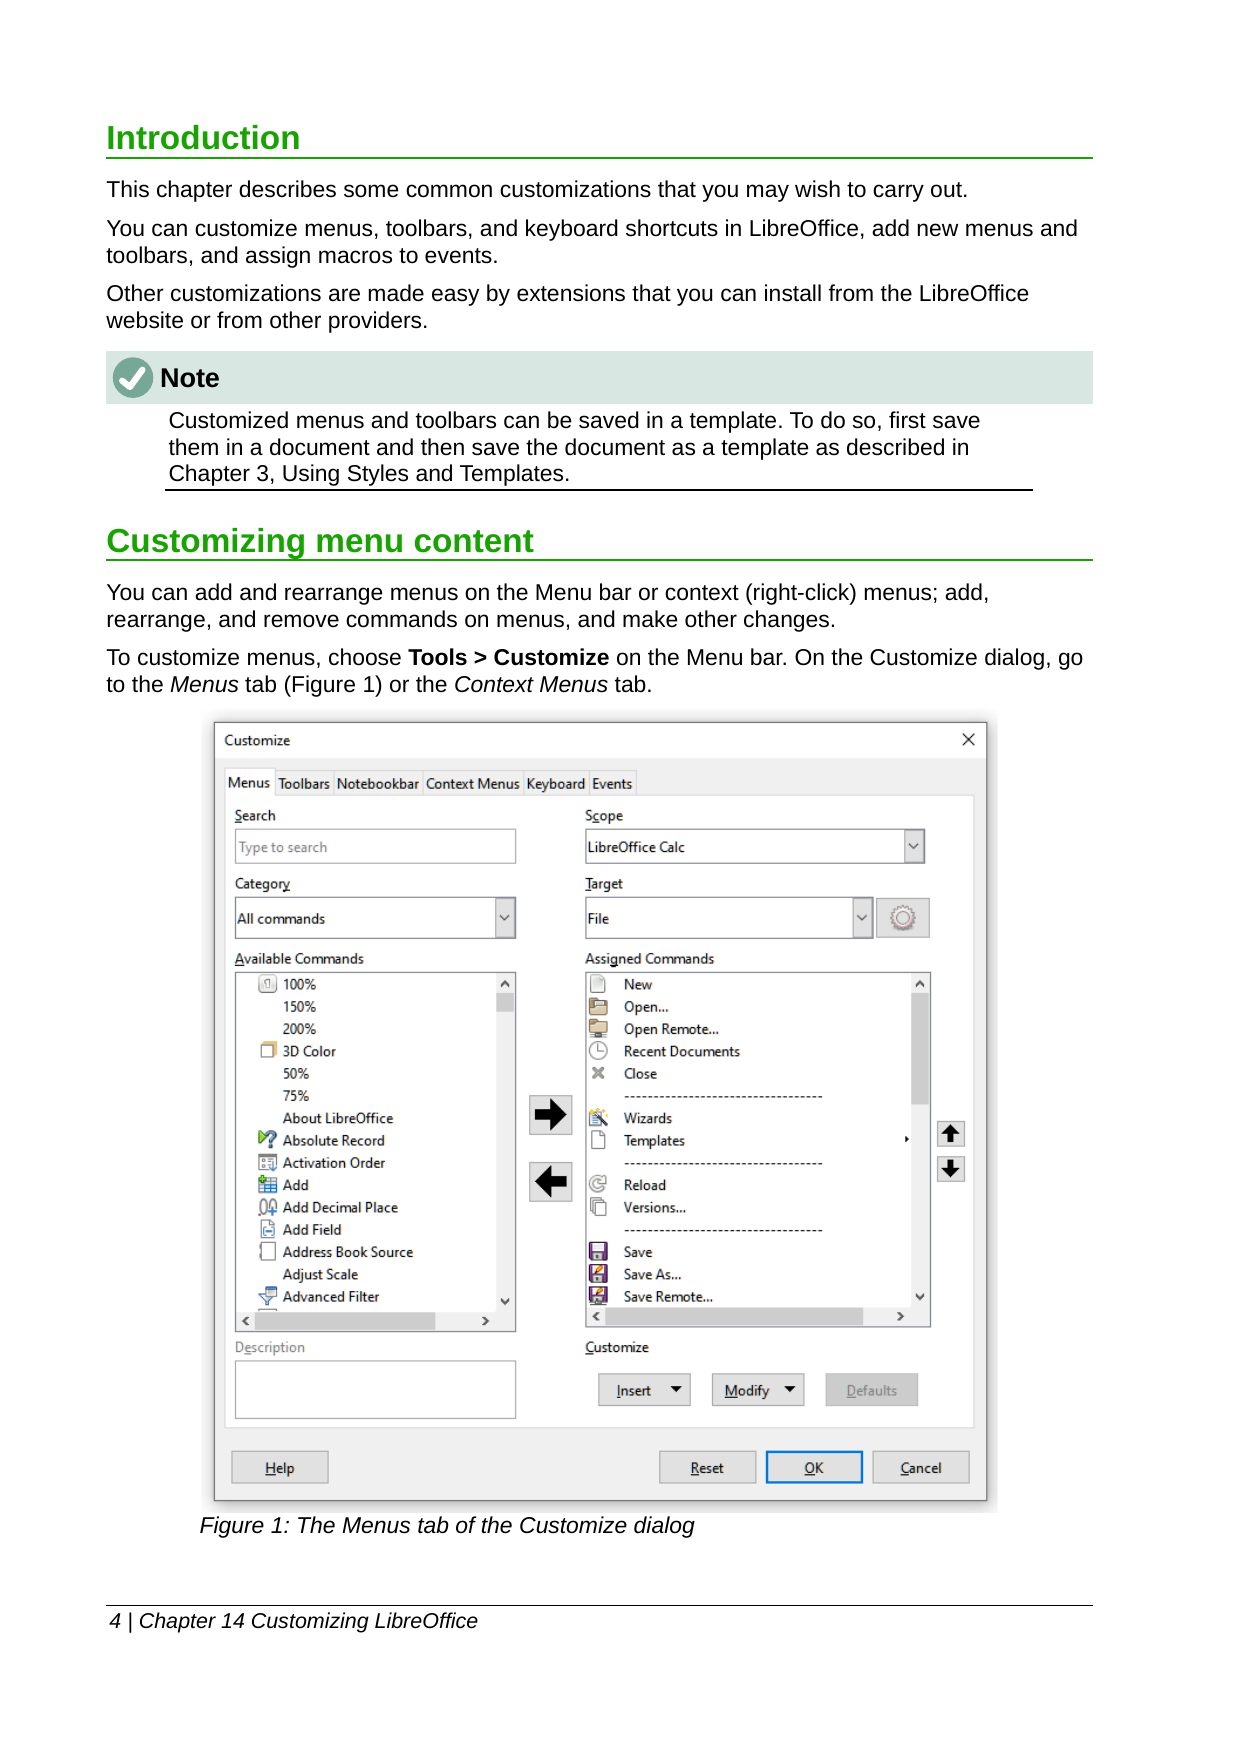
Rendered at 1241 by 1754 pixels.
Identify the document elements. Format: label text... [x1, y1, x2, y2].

subtitle Note [106, 351, 1093, 404]
text You can customize menus, toolbars, and keyboard shortcuts in LibreOffice, add new menus and toolbars, and assign macros to events. [106, 215, 1093, 268]
list To customize menus, choose Tools > Customize on the Menu bar. On the Customize dialog, go to the Menus tab (Figure 1) or the Context Menus tab. [106, 644, 1093, 697]
text Customized menus and toolbars can be saved in a template. To do so, first save them in a document and then save the document as a template as described in Chapter 3, Using Styles and Templates. [165, 404, 1033, 489]
subtitle Introduction [106, 118, 1093, 157]
subtitle Customizing menu content [106, 521, 1093, 559]
text This chapter describes some common customizations that you may wish to carry out. [106, 176, 1093, 203]
text You can add and rearrange menus on the Menu bar or context (right-click) menus; add, rearrange, and remove commands on menus, and make other changes. [106, 579, 1093, 632]
text Other customizations are made easy by extensions that you can install from the LibreOffice website or from other providers. [106, 280, 1093, 333]
picture [201, 709, 998, 1513]
text Figure 1: The Menus tab of the Customize dialog [199, 709, 999, 1538]
